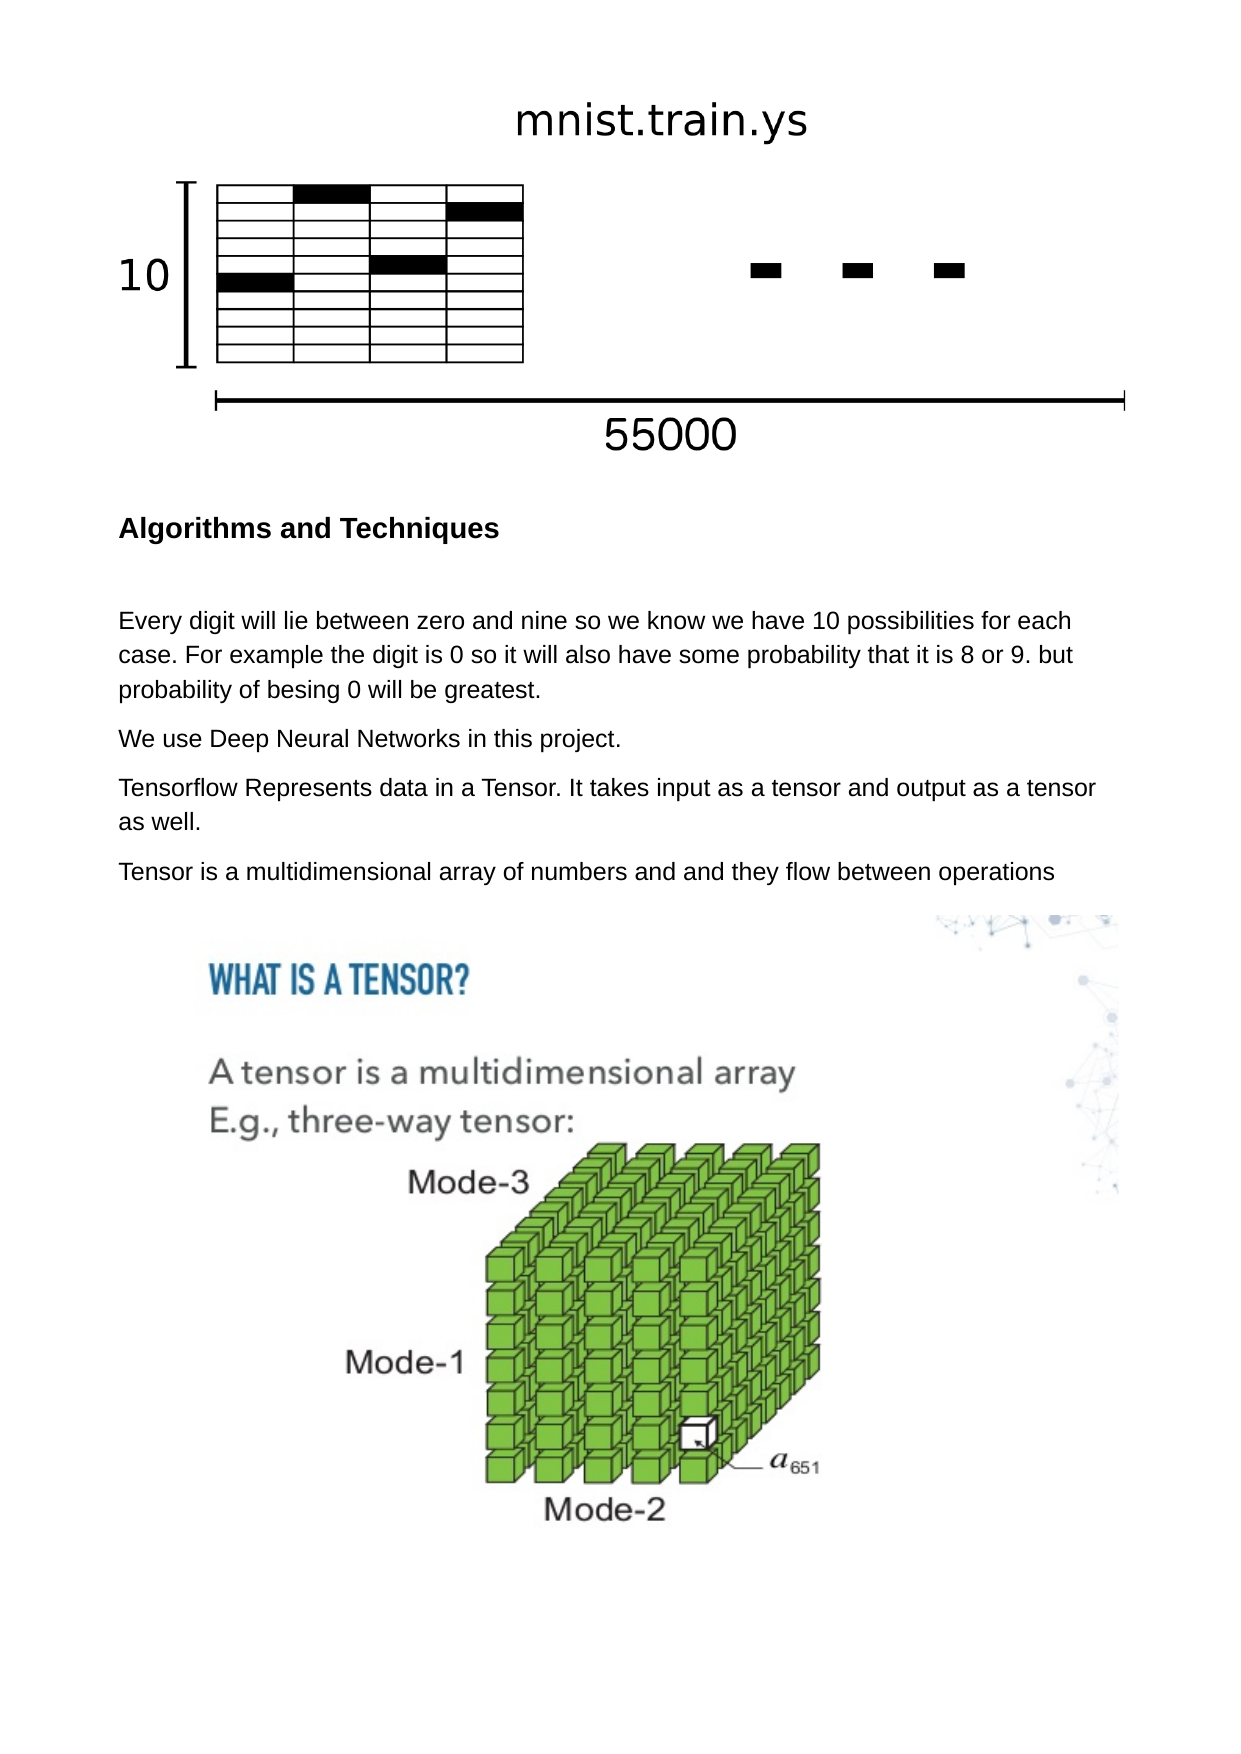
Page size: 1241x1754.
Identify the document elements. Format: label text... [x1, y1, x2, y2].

text Every digit will lie between zero and nine so we know we have 10 possibilities for each case. For example the digit is 0 so it will also have some probability that it is 8 or 9. but probability of besing 0 will be greatest. [118, 606, 1122, 703]
picture [121, 915, 1119, 1582]
subtitle Algorithms and Techniques [118, 511, 1122, 544]
text Tensorflow Represents data in a Tensor. It takes input as a tensor and output as a tensor as well. [118, 773, 1122, 836]
text We use Deep Neural Networks in this project. [118, 724, 1122, 753]
text Tensor is a multidimensional array of numbers and and they flow between operations [118, 856, 1122, 885]
picture [121, 102, 1126, 451]
